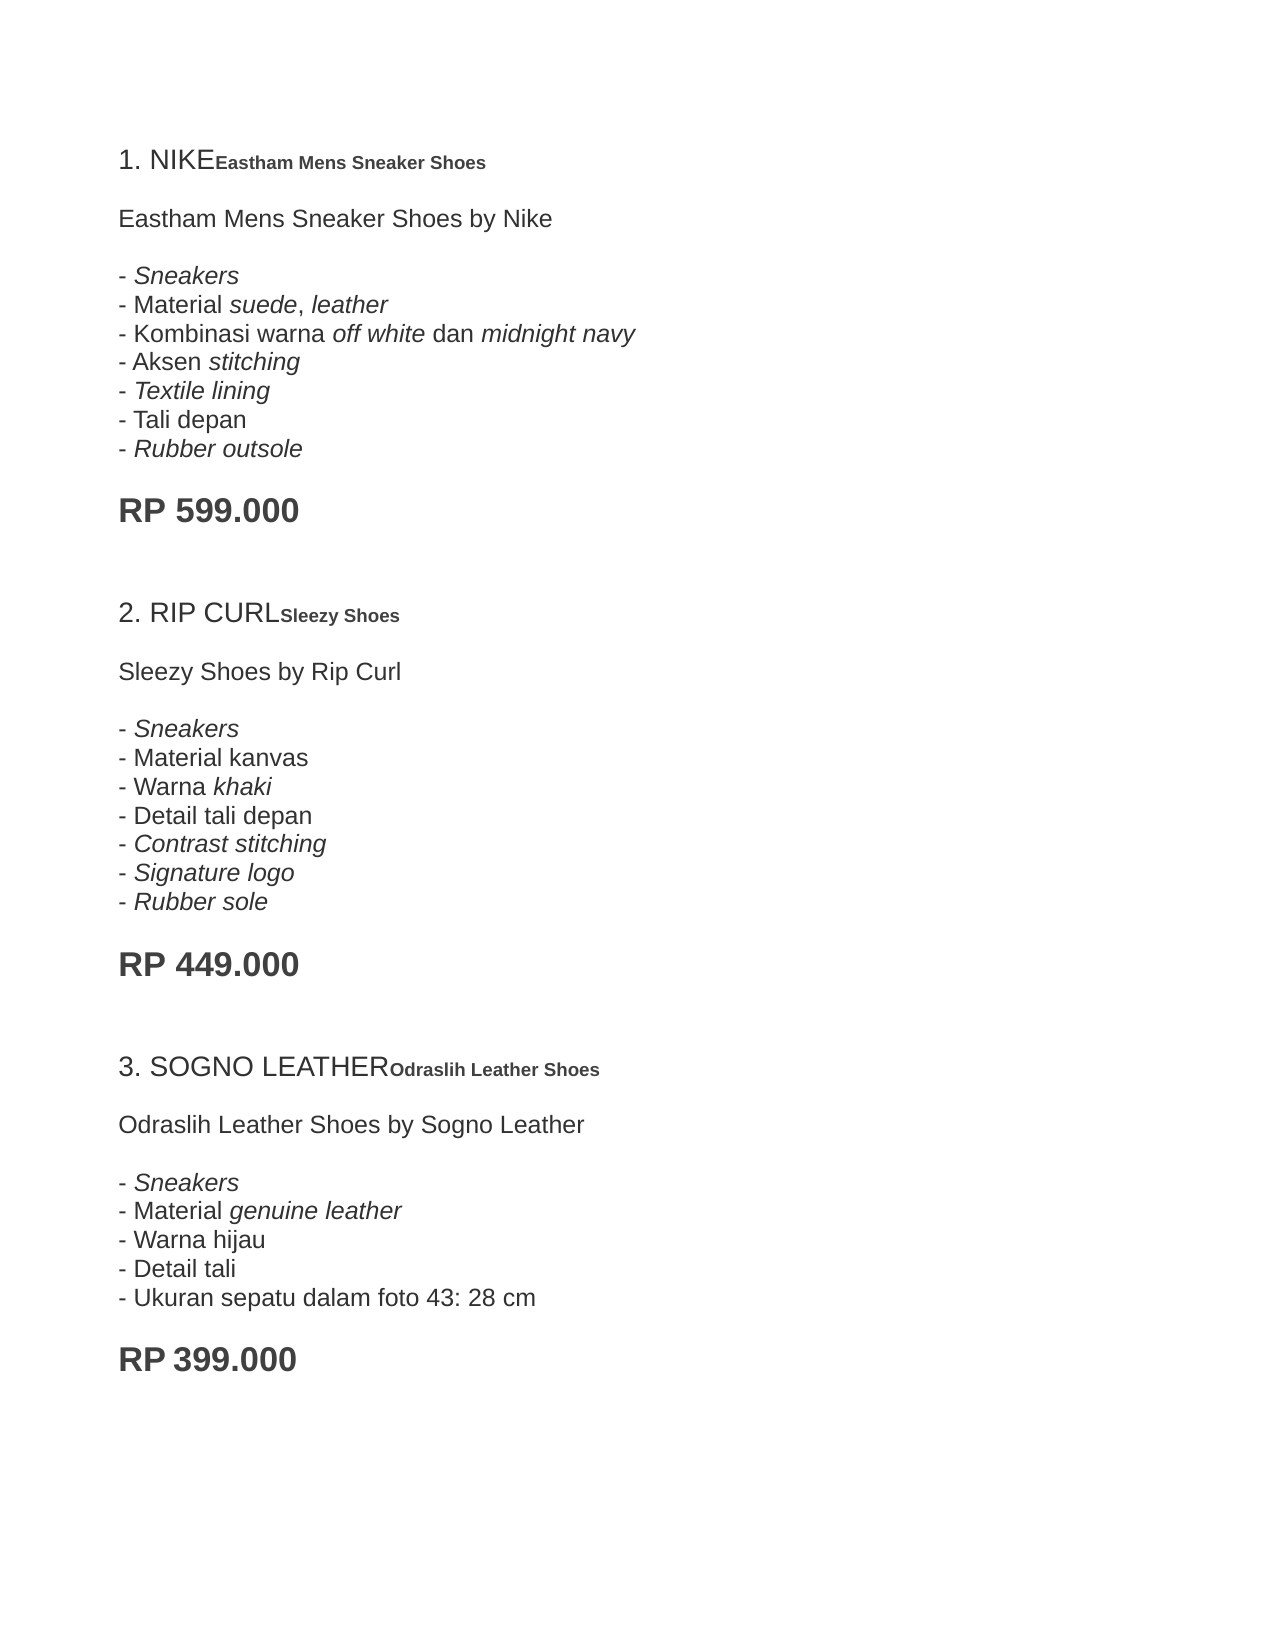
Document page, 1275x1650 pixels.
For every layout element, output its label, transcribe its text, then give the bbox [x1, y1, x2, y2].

text RP 599.000 [118, 491, 1157, 530]
subtitle 1. NIKEEastham Mens Sneaker Shoes [118, 143, 1157, 176]
text RP 449.000 [118, 944, 1157, 983]
text Eastham Mens Sneaker Shoes by Nike - Sneakers - Material suede, leather - Kombinasi warna off white dan midnight navy - Aksen stitching - Textile lining - Tali depan - Rubber outsole [118, 204, 1157, 462]
text Odraslih Leather Shoes by Sogno Leather - Sneakers - Material genuine leather - Warna hijau - Detail tali - Ukuran sepatu dalam foto 43: 28 cm [118, 1110, 1157, 1311]
subtitle 2. RIP CURLSleezy Shoes [118, 596, 1157, 629]
text Sleezy Shoes by Rip Curl - Sneakers - Material kanvas - Warna khaki - Detail tali depan - Contrast stitching - Signature logo - Rubber sole [118, 657, 1157, 916]
text RP 399.000 [118, 1339, 1157, 1379]
subtitle 3. SOGNO LEATHEROdraslih Leather Shoes [118, 1049, 1157, 1082]
